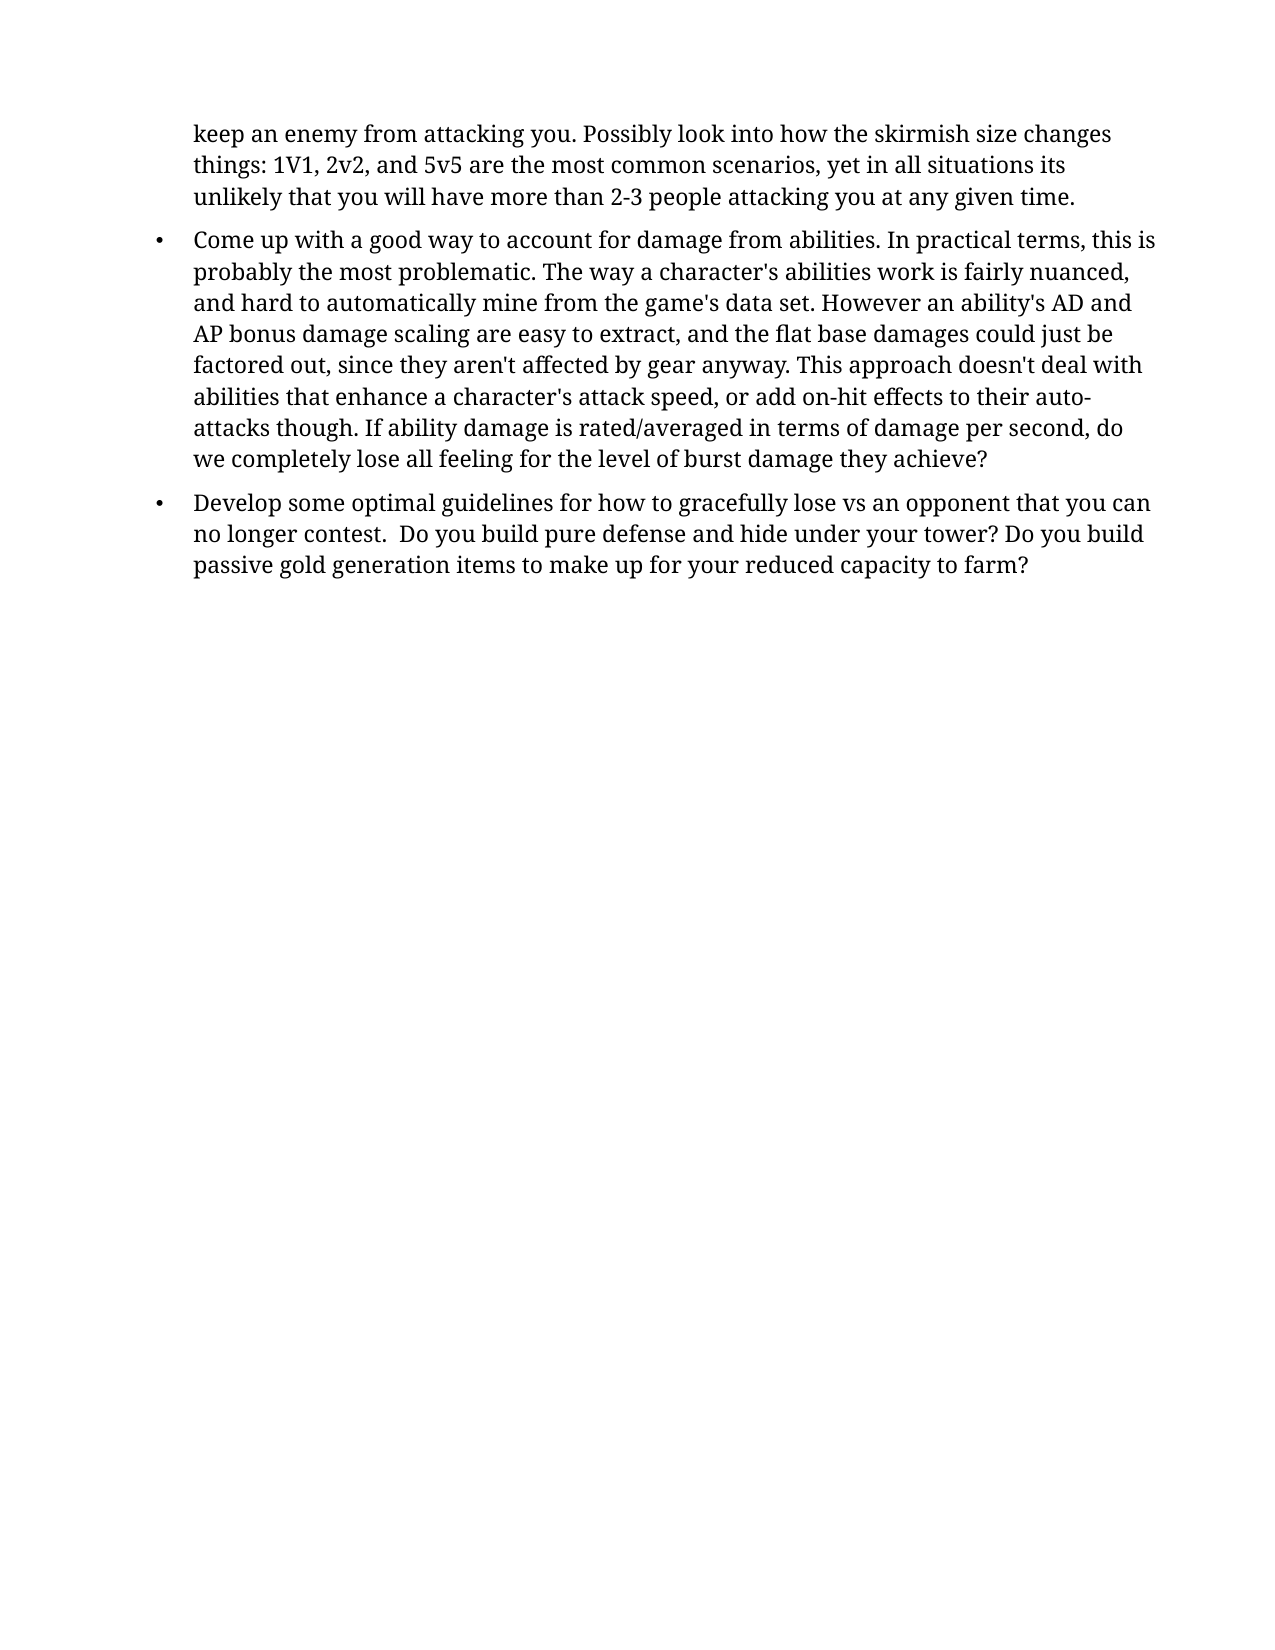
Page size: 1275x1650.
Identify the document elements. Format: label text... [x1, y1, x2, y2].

list keep an enemy from attacking you. Possibly look into how the skirmish size changes things: 1V1, 2v2, and 5v5 are the most common scenarios, yet in all situations its unlikely that you will have more than 2-3 people attacking you at any given time. [156, 118, 1157, 212]
list Develop some optimal guidelines for how to gracefully lose vs an opponent that you can no longer contest. Do you build pure defense and hide under your tower? Do you build passive gold generation items to make up for your reduced capacity to farm? [156, 487, 1157, 581]
list Come up with a good way to account for damage from abilities. In practical terms, this is probably the most problematic. The way a character's abilities work is fairly nuanced, and hard to automatically mine from the game's data set. However an ability's AD and AP bonus damage scaling are easy to extract, and the flat base damages could just be factored out, since they aren't affected by gear anyway. This approach doesn't deal with abilities that enhance a character's attack speed, or add on-hit effects to their auto-attacks though. If ability damage is rated/averaged in terms of damage per second, do we completely lose all feeling for the level of burst damage they achieve? [156, 224, 1157, 474]
